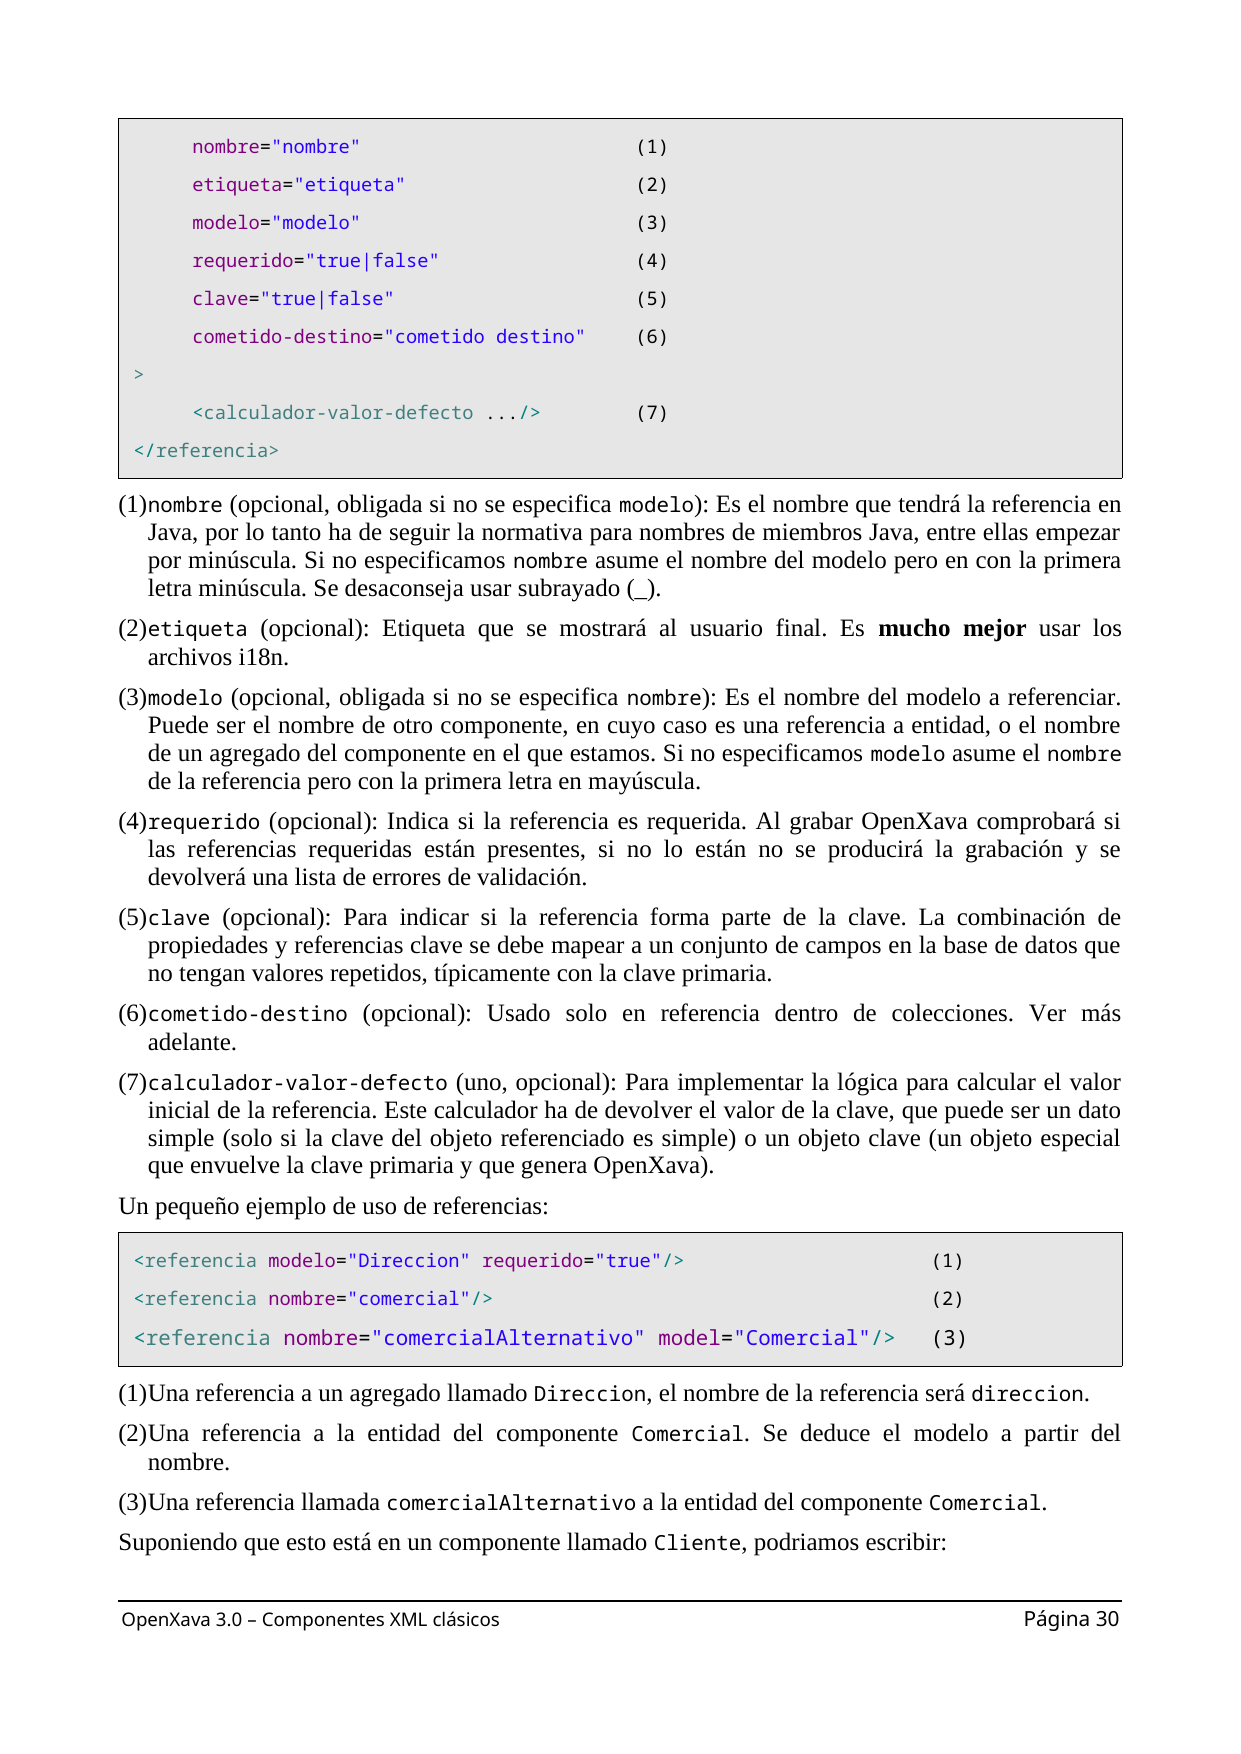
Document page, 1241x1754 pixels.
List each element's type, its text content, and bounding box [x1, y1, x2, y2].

list Una referencia a la entidad del componente Comercial. Se deduce el modelo a partir del nombre. [118, 1419, 1122, 1475]
list Una referencia llamada comercialAlternativo a la entidad del componente Comercial. [118, 1488, 1122, 1516]
text <calculador-valor-defecto .../> (7) [119, 384, 1122, 422]
text <referencia nombre="comercialAlternativo" model="Comercial"/> (3) [119, 1308, 1122, 1366]
list etiqueta (opcional): Etiqueta que se mostrará al usuario final. Es mucho mejor usar los archivos i18n. [118, 614, 1122, 670]
text Suponiendo que esto está en un componente llamado Cliente, podriamos escribir: [118, 1528, 1122, 1557]
text <referencia modelo="Direccion" requerido="true"/> (1) [119, 1233, 1122, 1270]
text nombre="nombre" (1) [119, 119, 1122, 156]
list clave (opcional): Para indicar si la referencia forma parte de la clave. La combinación de propiedades y referencias clave se debe mapear a un conjunto de campos en la base de datos que no tengan valores repetidos, típicamente con la clave primaria. [118, 903, 1122, 987]
list modelo (opcional, obligada si no se especifica nombre): Es el nombre del modelo a referenciar. Puede ser el nombre de otro componente, en cuyo caso es una referencia a entidad, o el nombre de un agregado del componente en el que estamos. Si no especificamos modelo asume el nombre de la referencia pero con la primera letra en mayúscula. [118, 683, 1122, 795]
list requerido (opcional): Indica si la referencia es requerida. Al grabar OpenXava comprobará si las referencias requeridas están presentes, si no lo están no se producirá la grabación y se devolverá una lista de errores de validación. [118, 807, 1122, 891]
list cometido-destino (opcional): Usado solo en referencia dentro de colecciones. Ver más adelante. [118, 999, 1122, 1056]
text requerido="true|false" (4) [119, 232, 1122, 270]
list calculador-valor-defecto (uno, opcional): Para implementar la lógica para calcular el valor inicial de la referencia. Este calculador ha de devolver el valor de la clave, que puede ser un dato simple (solo si la clave del objeto referenciado es simple) o un objeto clave (un objeto especial que envuelve la clave primaria y que genera OpenXava). [118, 1068, 1122, 1179]
text </referencia> [119, 422, 1122, 478]
list nombre (opcional, obligada si no se especifica modelo): Es el nombre que tendrá la referencia en Java, por lo tanto ha de seguir la normativa para nombres de miembros Java, entre ellas empezar por minúscula. Si no especificamos nombre asume el nombre del modelo pero en con la primera letra minúscula. Se desaconseja usar subrayado (_). [118, 490, 1122, 602]
list Una referencia a un agregado llamado Direccion, el nombre de la referencia será direccion. [118, 1379, 1122, 1407]
text <referencia nombre="comercial"/> (2) [119, 1270, 1122, 1308]
text Un pequeño ejemplo de uso de referencias: [118, 1192, 1122, 1219]
text clave="true|false" (5) [119, 270, 1122, 308]
text etiqueta="etiqueta" (2) [119, 156, 1122, 194]
text cometido-destino="cometido destino" (6) [119, 308, 1122, 346]
text > [119, 346, 1122, 384]
text modelo="modelo" (3) [119, 194, 1122, 232]
